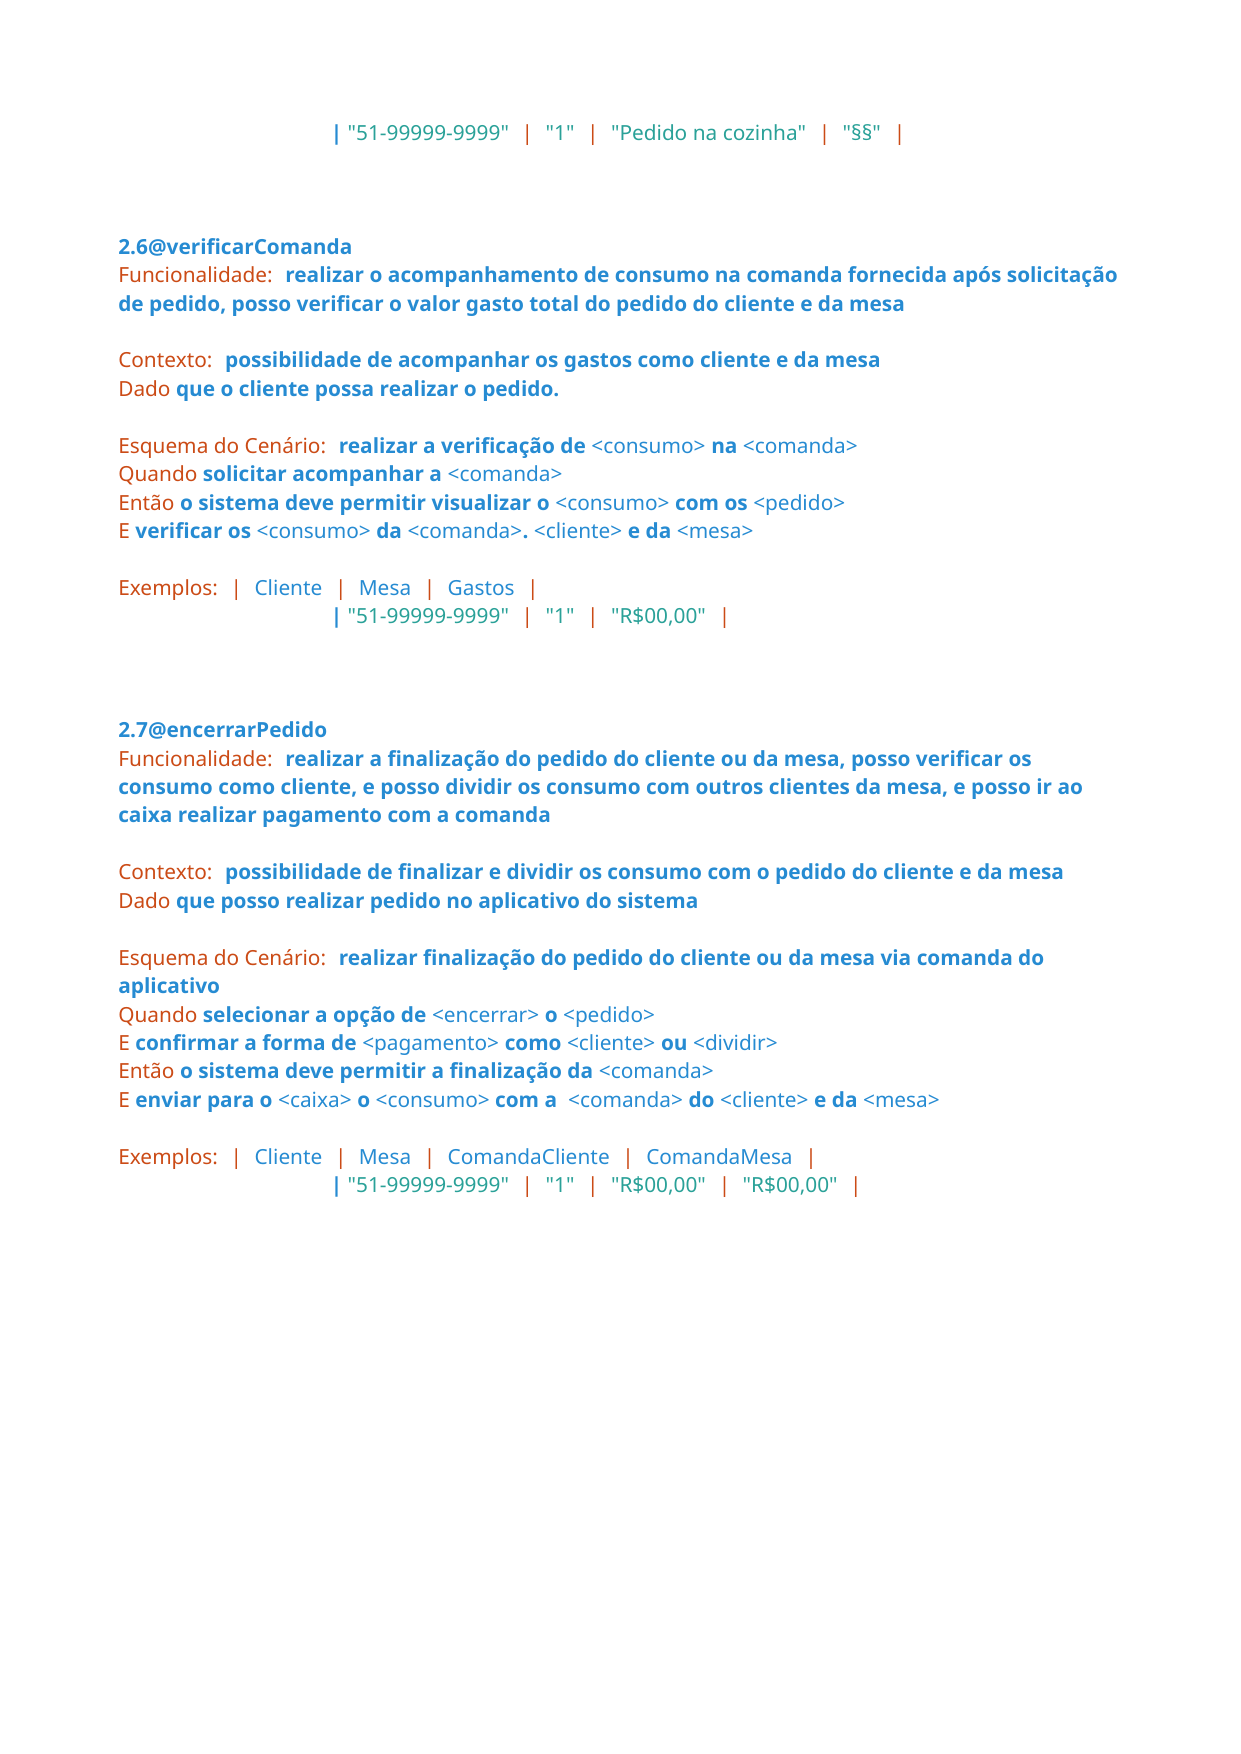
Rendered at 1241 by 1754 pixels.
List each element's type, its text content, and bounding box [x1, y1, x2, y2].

text Funcionalidade: realizar a finalização do pedido do cliente ou da mesa, posso verificar os consumo como cliente, e posso dividir os consumo com outros clientes da mesa, e posso ir ao caixa realizar pagamento com a comanda [118, 744, 1122, 829]
text Então o sistema deve permitir a finalização da <comanda> [118, 1057, 1122, 1085]
text 2.6@verificarComanda [118, 232, 1122, 260]
text | "51-99999-9999" | "1" | "R$00,00" | "R$00,00" | [118, 1170, 1122, 1199]
text Esquema do Cenário: realizar finalização do pedido do cliente ou da mesa via comanda do aplicativo [118, 943, 1122, 1000]
text | "51-99999-9999" | "1" | "Pedido na cozinha" | "§§" | [118, 118, 1122, 147]
text Dado que o cliente possa realizar o pedido. [118, 374, 1122, 402]
text Quando selecionar a opção de <encerrar> o <pedido> [118, 1000, 1122, 1028]
text E verificar os <consumo> da <comanda>. <cliente> e da <mesa> [118, 516, 1122, 545]
text | "51-99999-9999" | "1" | "R$00,00" | [118, 602, 1122, 630]
text Dado que posso realizar pedido no aplicativo do sistema [118, 886, 1122, 914]
text Então o sistema deve permitir visualizar o <consumo> com os <pedido> [118, 488, 1122, 516]
text Contexto: possibilidade de acompanhar os gastos como cliente e da mesa [118, 346, 1122, 374]
text 2.7@encerrarPedido [118, 715, 1122, 744]
text Contexto: possibilidade de finalizar e dividir os consumo com o pedido do cliente e da mesa [118, 857, 1122, 886]
text E confirmar a forma de <pagamento> como <cliente> ou <dividir> [118, 1028, 1122, 1057]
text Exemplos: | Cliente | Mesa | Gastos | [118, 573, 1122, 602]
text Funcionalidade: realizar o acompanhamento de consumo na comanda fornecida após solicitação de pedido, posso verificar o valor gasto total do pedido do cliente e da mesa [118, 260, 1122, 317]
text E enviar para o <caixa> o <consumo> com a <comanda> do <cliente> e da <mesa> [118, 1085, 1122, 1113]
text Exemplos: | Cliente | Mesa | ComandaCliente | ComandaMesa | [118, 1142, 1122, 1170]
text Quando solicitar acompanhar a <comanda> [118, 459, 1122, 488]
text Esquema do Cenário: realizar a verificação de <consumo> na <comanda> [118, 431, 1122, 459]
